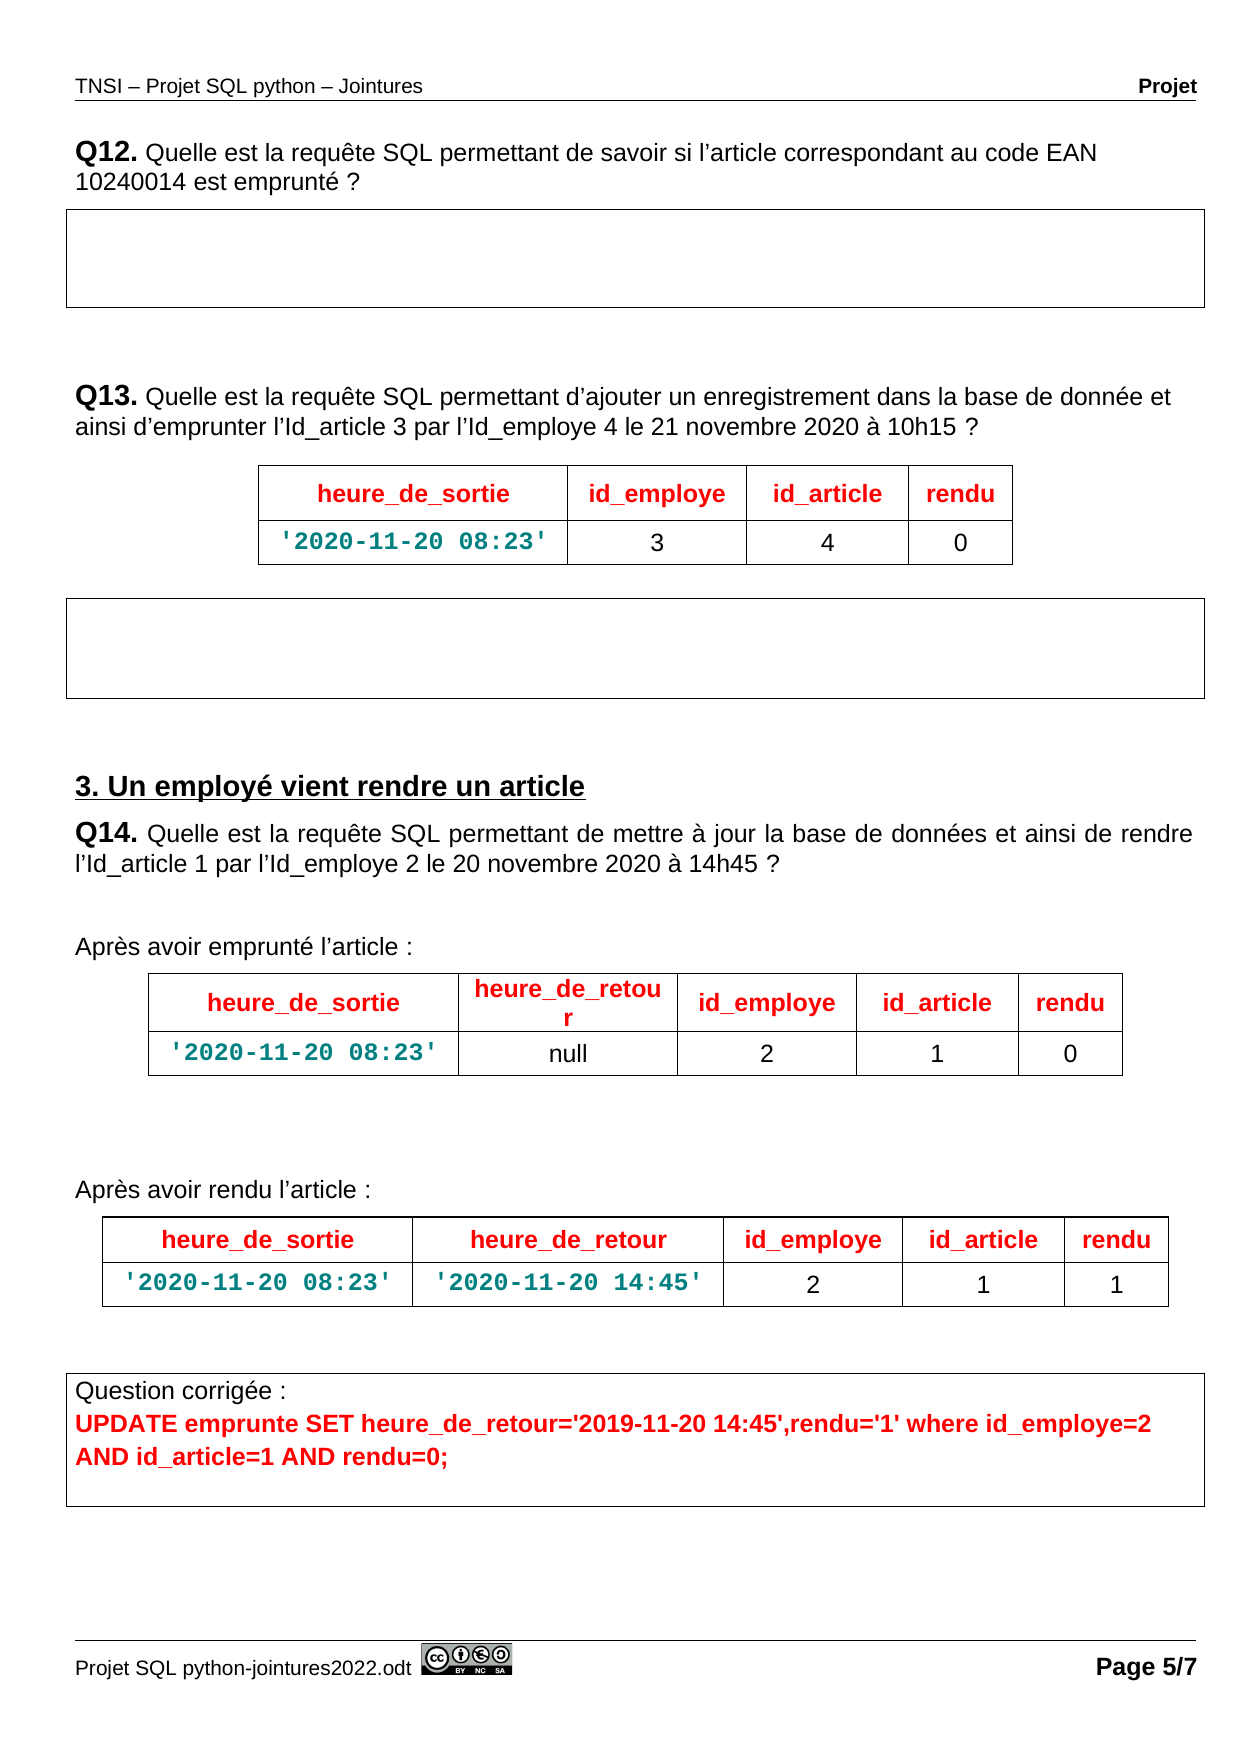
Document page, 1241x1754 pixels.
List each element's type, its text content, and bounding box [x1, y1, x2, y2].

table_header heure_de_sortie [259, 466, 567, 520]
table_cell 3 [568, 521, 746, 564]
picture [421, 1643, 513, 1675]
table_cell null [459, 1032, 677, 1075]
table_cell 2 [724, 1263, 902, 1306]
table_cell 0 [909, 521, 1012, 564]
text Q14. Quelle est la requête SQL permettant de mettre à jour la base de données et ainsi de rendre l’Id_article 1 par l’Id_employe 2 le 20 novembre 2020 à 14h45 ? [75, 815, 1196, 878]
text Q12. Quelle est la requête SQL permettant de savoir si l’article correspondant au code EAN 10240014 est emprunté ? [75, 134, 1196, 196]
table_header rendu [1019, 974, 1122, 1031]
table_header heure_de_sortie [103, 1218, 412, 1262]
table_header id_article [857, 974, 1018, 1031]
table_cell 1 [1065, 1263, 1168, 1306]
table_cell 1 [903, 1263, 1064, 1306]
list Un employé vient rendre un article [75, 769, 1196, 803]
table_header id_article [903, 1218, 1064, 1262]
table_cell 4 [747, 521, 908, 564]
table_header id_employe [724, 1218, 902, 1262]
text UPDATE emprunte SET heure_de_retour='2019-11-20 14:45',rendu='1' where id_employe=2 AND id_article=1 AND rendu=0; [67, 1406, 1204, 1471]
table_header id_employe [678, 974, 856, 1031]
table_header id_article [747, 466, 908, 520]
table_header heure_de_retour [459, 974, 677, 1031]
table_cell 1 [857, 1032, 1018, 1075]
text Après avoir rendu l’article : [75, 1175, 1196, 1204]
table_cell '2020-11-20 08:23' [149, 1032, 458, 1075]
text Q13. Quelle est la requête SQL permettant d’ajouter un enregistrement dans la base de donnée et ainsi d’emprunter l’Id_article 3 par l’Id_employe 4 le 21 novembre 2020 à 10h15 ? [75, 378, 1196, 440]
text Question corrigée : [67, 1374, 1204, 1404]
table_header rendu [909, 466, 1012, 520]
text Après avoir emprunté l’article : [75, 931, 1196, 960]
table_cell 0 [1019, 1032, 1122, 1075]
table_header rendu [1065, 1218, 1168, 1262]
table_cell '2020-11-20 08:23' [259, 521, 567, 564]
table_header heure_de_sortie [149, 974, 458, 1031]
table_header id_employe [568, 466, 746, 520]
table_header heure_de_retour [413, 1218, 723, 1262]
table_cell '2020-11-20 08:23' [103, 1263, 412, 1306]
table_cell 2 [678, 1032, 856, 1075]
table_cell '2020-11-20 14:45' [413, 1263, 723, 1306]
